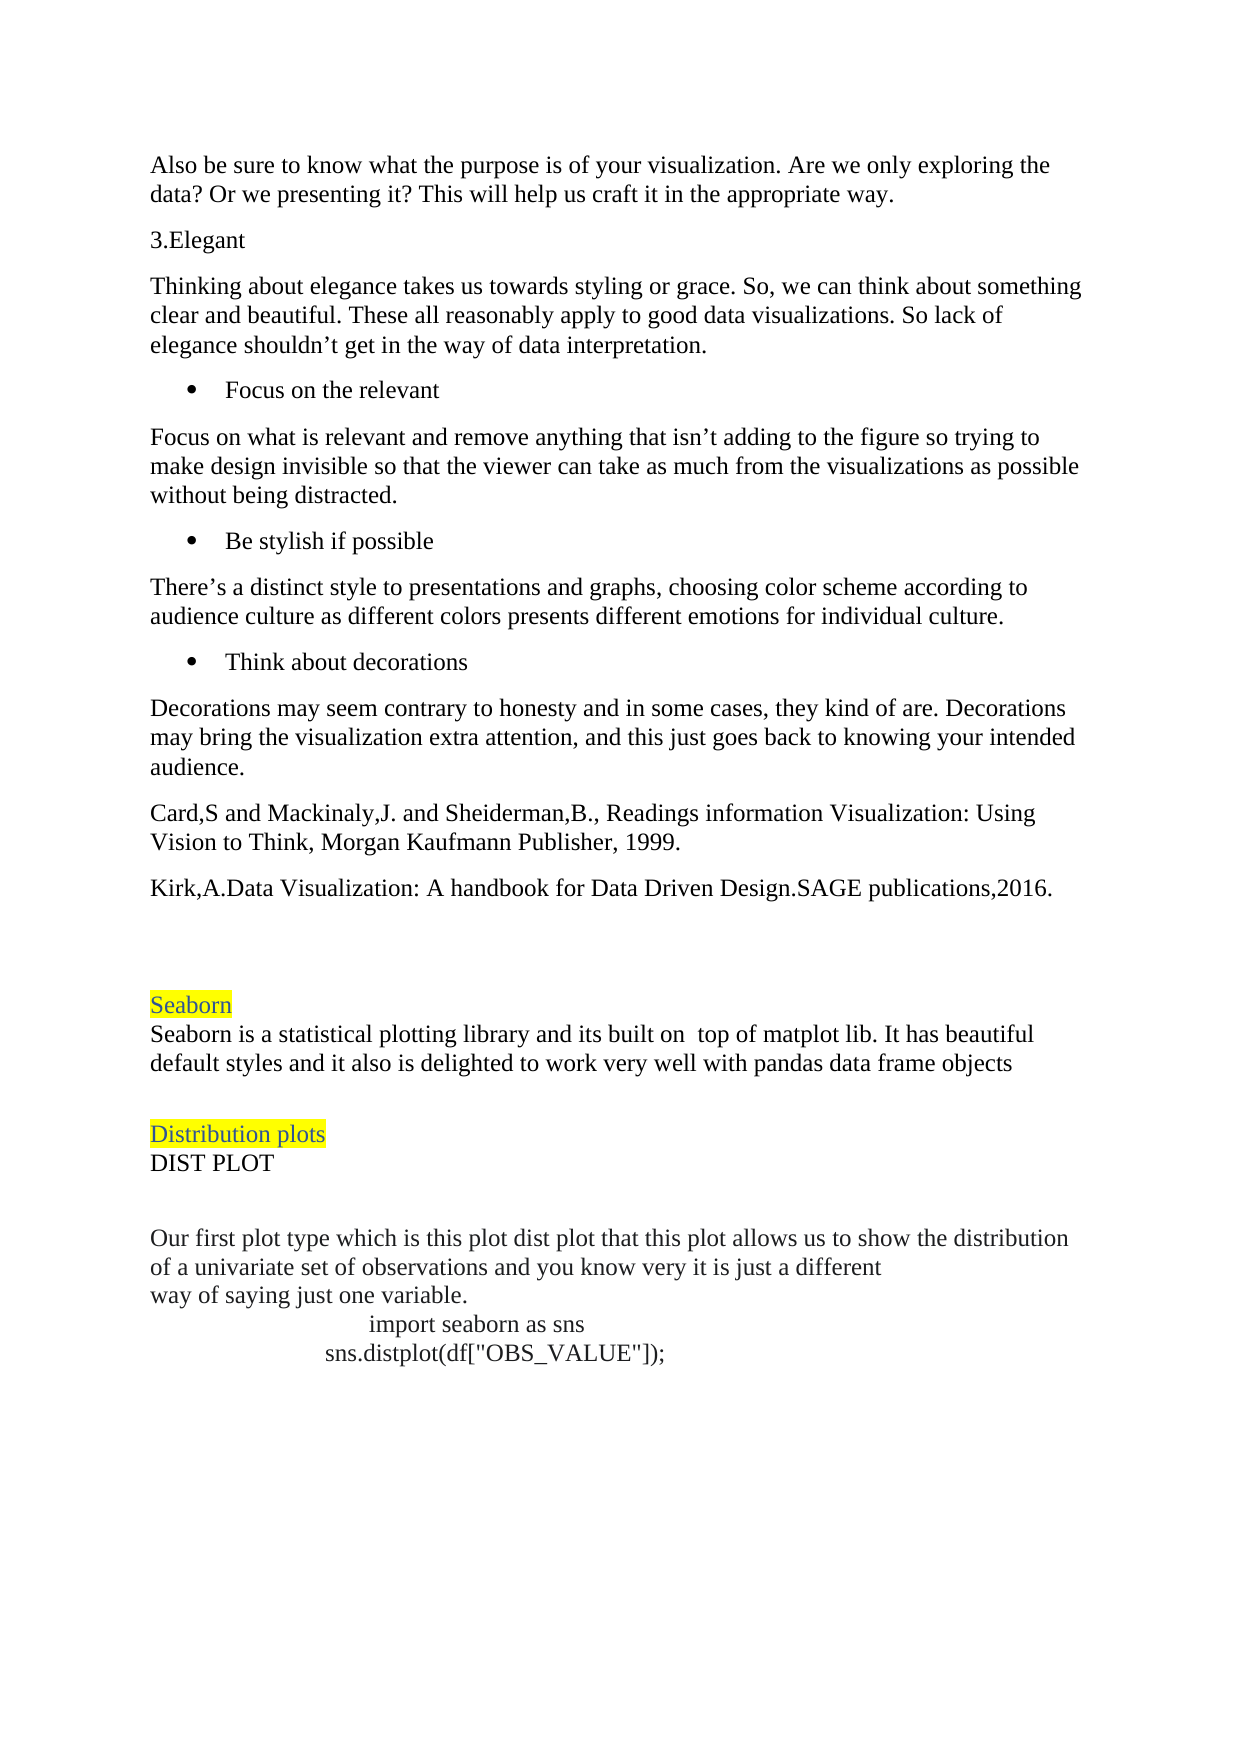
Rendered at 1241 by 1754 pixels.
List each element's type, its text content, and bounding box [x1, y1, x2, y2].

text sns.distplot(df["OBS_VALUE"]); [150, 1338, 1090, 1367]
text 3.Elegant [150, 225, 1090, 254]
text Decorations may seem contrary to honesty and in some cases, they kind of are. Decorations may bring the visualization extra attention, and this just goes back to knowing your intended audience. [150, 693, 1090, 780]
text Card,S and Mackinaly,J. and Sheiderman,B., Readings information Visualization: Using Vision to Think, Morgan Kaufmann Publisher, 1999. [150, 798, 1090, 856]
text DIST PLOT [150, 1148, 1090, 1177]
subtitle Distribution plots [150, 1119, 1090, 1148]
list Focus on the relevant [187, 376, 1090, 404]
subtitle Seaborn [150, 990, 1090, 1018]
text Seaborn is a statistical plotting library and its built on top of matplot lib. It has beautiful default styles and it also is delighted to work very well with pandas data frame objects [150, 1019, 1090, 1077]
text way of saying just one variable. [150, 1281, 1090, 1309]
list Think about decorations [187, 647, 1090, 676]
text Kirk,A.Data Visualization: A handbook for Data Driven Design.SAGE publications,2016. [150, 873, 1090, 902]
text There’s a distinct style to presentations and graphs, choosing color scheme according to audience culture as different colors presents different emotions for individual culture. [150, 572, 1090, 630]
text Our first plot type which is this plot dist plot that this plot allows us to show the distribution of a univariate set of observations and you know very it is just a different [150, 1194, 1090, 1281]
text Focus on what is relevant and remove anything that isn’t adding to the figure so trying to make design invisible so that the viewer can take as much from the visualizations as possible without being distracted. [150, 422, 1090, 509]
text Thinking about elegance takes us towards styling or grace. So, we can think about something clear and beautiful. These all reasonably apply to good data visualizations. So lack of elegance shouldn’t get in the way of data interpretation. [150, 271, 1090, 358]
text import seaborn as sns [150, 1309, 1090, 1338]
text Also be sure to know what the purpose is of your visualization. Are we only exploring the data? Or we presenting it? This will help us craft it in the appropriate way. [150, 150, 1090, 208]
list Be stylish if possible [187, 526, 1090, 555]
